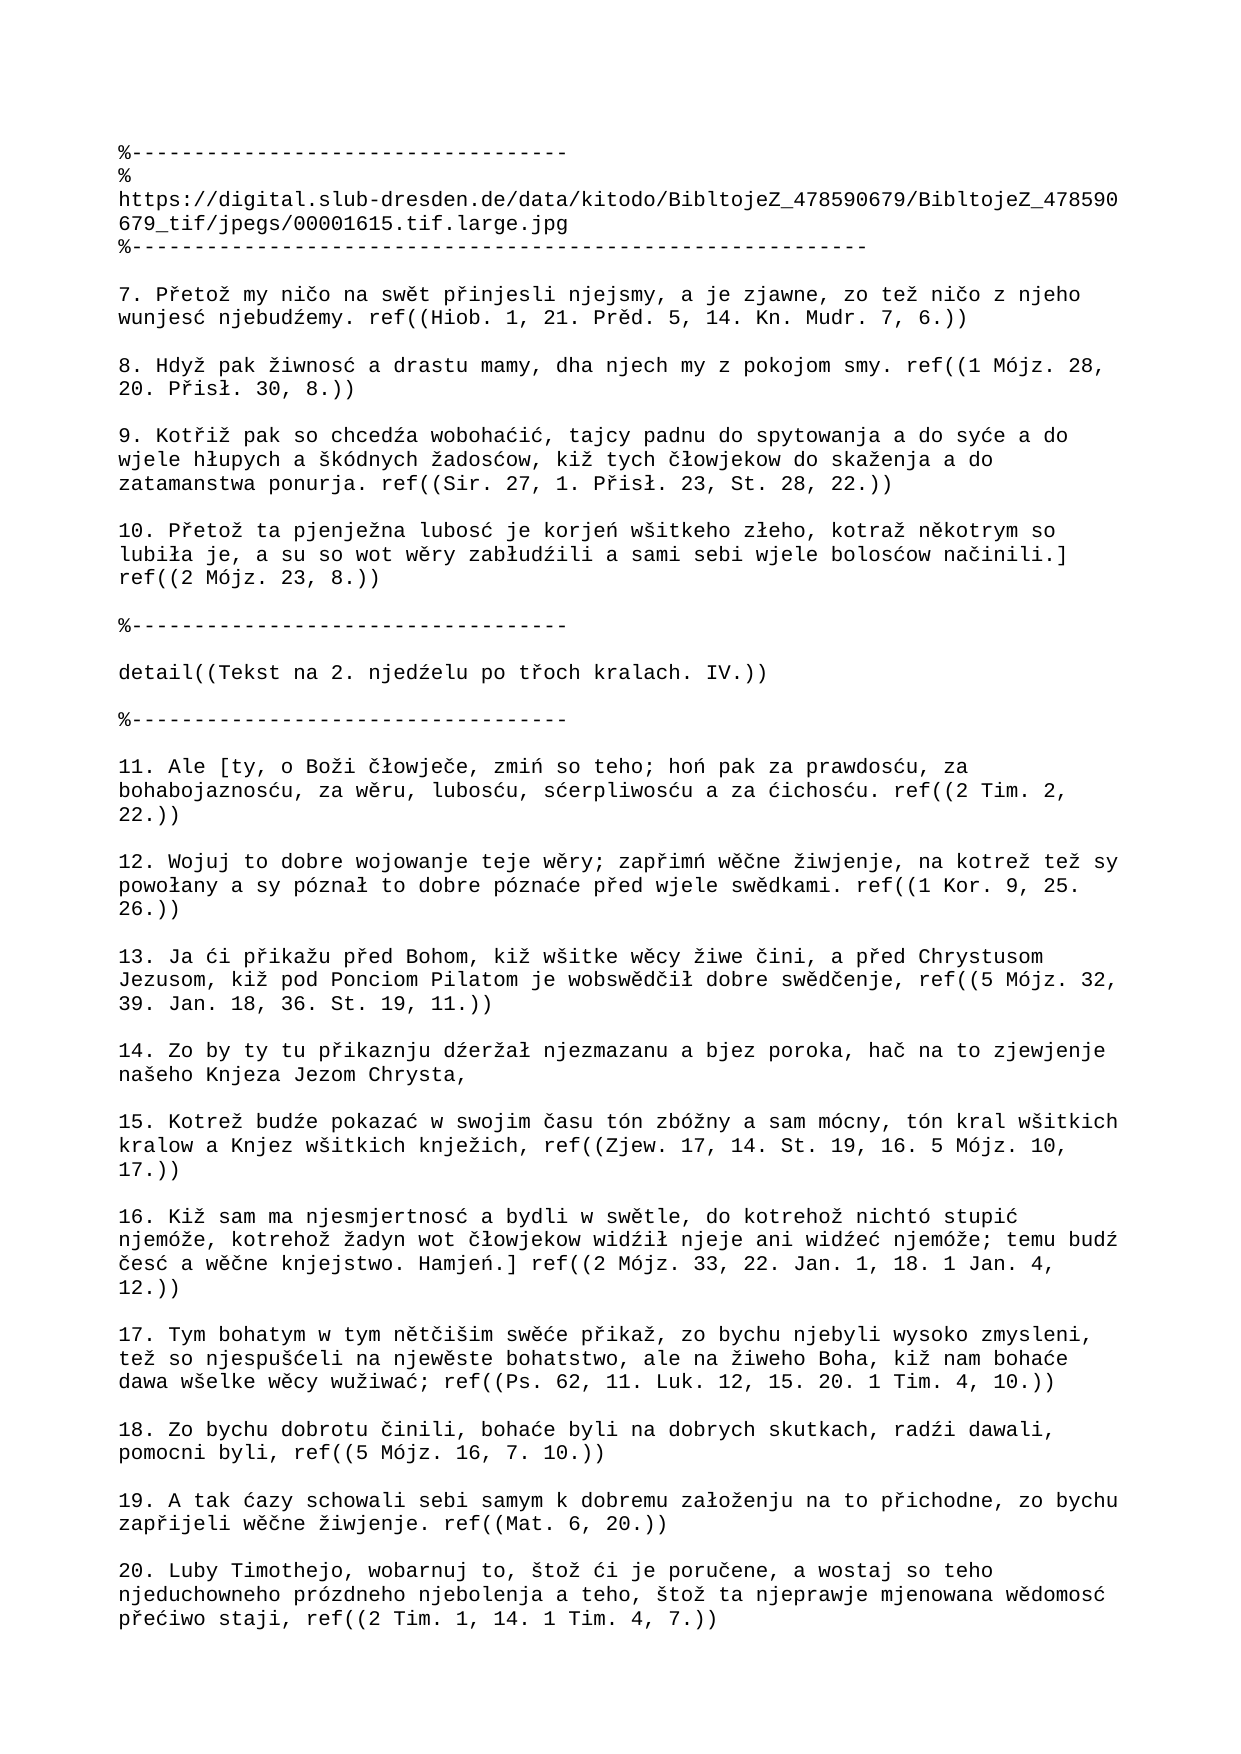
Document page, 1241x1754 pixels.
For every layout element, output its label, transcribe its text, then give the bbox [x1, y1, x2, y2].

text %----------------------------------- [118, 142, 1122, 165]
text 17. Tym bohatym w tym nětčišim swěće přikaž, zo bychu njebyli wysoko zmysleni, tež so njespušćeli na njewěste bohatstwo, ale na žiweho Boha, kiž nam bohaće dawa wšelke wěcy wužiwać; ref((Ps. 62, 11. Luk. 12, 15. 20. 1 Tim. 4, 10.)) [118, 1324, 1122, 1395]
text %----------------------------------- [118, 615, 1122, 638]
text 18. Zo bychu dobrotu činili, bohaće byli na dobrych skutkach, radźi dawali, pomocni byli, ref((5 Mójz. 16, 7. 10.)) [118, 1419, 1122, 1466]
text 11. Ale [ty, o Boži čłowječe, zmiń so teho; hoń pak za prawdosću, za bohabojaznosću, za wěru, lubosću, sćerpliwosću a za ćichosću. ref((2 Tim. 2, 22.)) [118, 757, 1122, 827]
text %----------------------------------- [118, 709, 1122, 733]
text 10. Přetož ta pjenježna lubosć je korjeń wšitkeho złeho, kotraž někotrym so lubiła je, a su so wot wěry zabłudźili a sami sebi wjele bolosćow načinili.] ref((2 Mójz. 23, 8.)) [118, 520, 1122, 591]
text 8. Hdyž pak žiwnosć a drastu mamy, dha njech my z pokojom smy. ref((1 Mójz. 28, 20. Přisł. 30, 8.)) [118, 354, 1122, 402]
text 12. Wojuj to dobre wojowanje teje wěry; zapřimń wěčne žiwjenje, na kotrež tež sy powołany a sy póznał to dobre póznaće před wjele swědkami. ref((1 Kor. 9, 25. 26.)) [118, 851, 1122, 922]
text 13. Ja ći přikažu před Bohom, kiž wšitke wěcy žiwe čini, a před Chrystusom Jezusom, kiž pod Ponciom Pilatom je wobswědčił dobre swědčenje, ref((5 Mójz. 32, 39. Jan. 18, 36. St. 19, 11.)) [118, 946, 1122, 1017]
text 16. Kiž sam ma njesmjertnosć a bydli w swětle, do kotrehož nichtó stupić njemóže, kotrehož žadyn wot čłowjekow widźił njeje ani widźeć njemóže; temu budź česć a wěčne knjejstwo. Hamjeń.] ref((2 Mójz. 33, 22. Jan. 1, 18. 1 Jan. 4, 12.)) [118, 1206, 1122, 1300]
text 7. Přetož my ničo na swět přinjesli njejsmy, a je zjawne, zo tež ničo z njeho wunjesć njebudźemy. ref((Hiob. 1, 21. Prěd. 5, 14. Kn. Mudr. 7, 6.)) [118, 284, 1122, 331]
text 9. Kotřiž pak so chcedźa wobohaćić, tajcy padnu do spytowanja a do syće a do wjele hłupych a škódnych žadosćow, kiž tych čłowjekow do skaženja a do zatamanstwa ponurja. ref((Sir. 27, 1. Přisł. 23, St. 28, 22.)) [118, 426, 1122, 496]
text detail((Tekst na 2. njedźelu po třoch kralach. IV.)) [118, 662, 1122, 686]
text 19. A tak ćazy schowali sebi samym k dobremu załoženju na to přichodne, zo bychu zapřijeli wěčne žiwjenje. ref((Mat. 6, 20.)) [118, 1489, 1122, 1537]
text % https://digital.slub-dresden.de/data/kitodo/BibltojeZ_478590679/BibltojeZ_478590679_tif/jpegs/00001615.tif.large.jpg [118, 165, 1122, 236]
text %----------------------------------------------------------- [118, 236, 1122, 260]
text 15. Kotrež budźe pokazać w swojim času tón zbóžny a sam mócny, tón kral wšitkich kralow a Knjez wšitkich knježich, ref((Zjew. 17, 14. St. 19, 16. 5 Mójz. 10, 17.)) [118, 1111, 1122, 1182]
text 20. Luby Timothejo, wobarnuj to, štož ći je poručene, a wostaj so teho njeduchowneho prózdneho njebolenja a teho, štož ta njeprawje mjenowana wědomosć přećiwo staji, ref((2 Tim. 1, 14. 1 Tim. 4, 7.)) [118, 1561, 1122, 1631]
text 14. Zo by ty tu přikaznju dźeržał njezmazanu a bjez poroka, hač na to zjewjenje našeho Knjeza Jezom Chrysta, [118, 1040, 1122, 1088]
